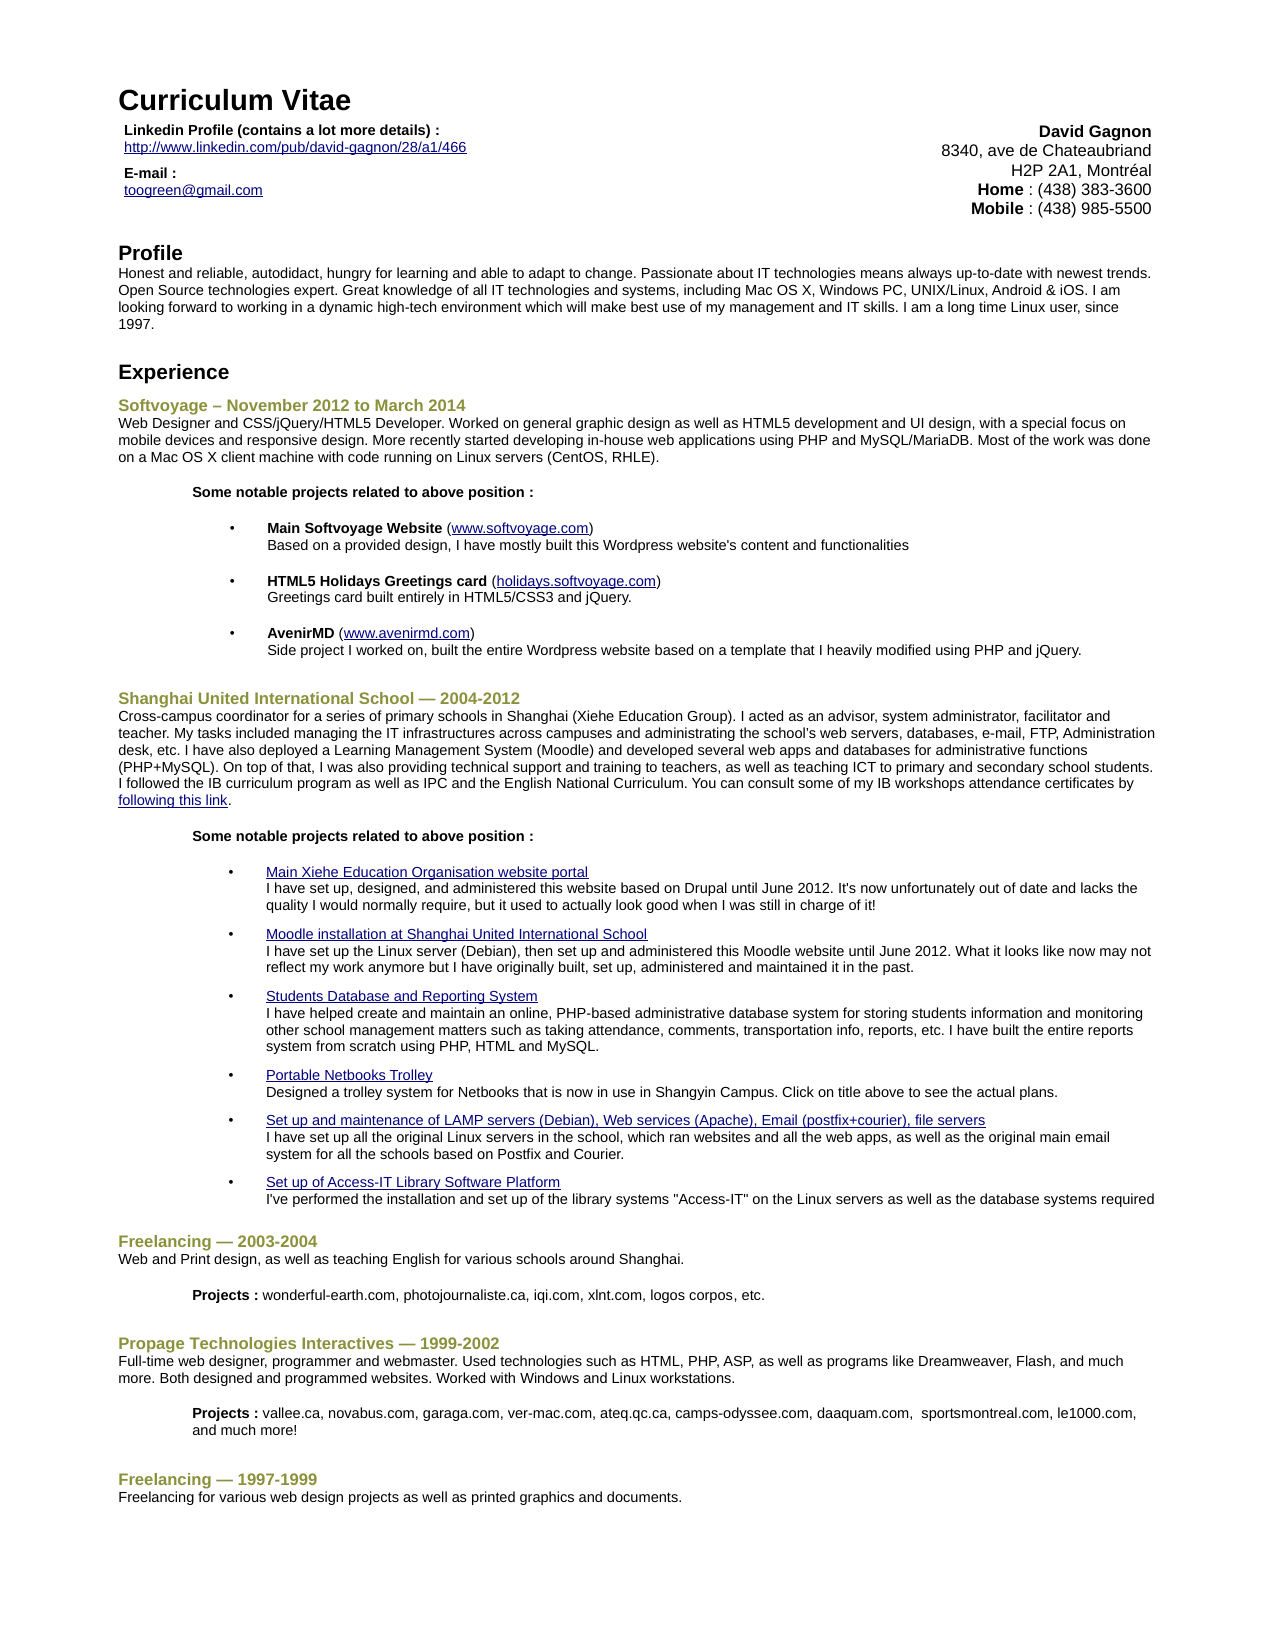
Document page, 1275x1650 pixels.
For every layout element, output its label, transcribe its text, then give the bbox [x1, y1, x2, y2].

text Full-time web designer, programmer and webmaster. Used technologies such as HTML, PHP, ASP, as well as programs like Dreamweaver, Flash, and much more. Both designed and programmed websites. Worked with Windows and Linux workstations. [118, 1353, 1157, 1386]
list Moodle installation at Shanghai United International School I have set up the Linux server (Debian), then set up and administered this Moodle website until June 2012. What it looks like now may not reflect my work anymore but I have originally built, set up, administered and maintained it in the past. [228, 925, 1157, 976]
text Web Designer and CSS/jQuery/HTML5 Developer. Worked on general graphic design as well as HTML5 development and UI design, with a special focus on mobile devices and responsive design. More recently started developing in-house web applications using PHP and MySQL/MariaDB. Most of the work was done on a Mac OS X client machine with code running on Linux servers (CentOS, RHLE). [118, 415, 1157, 465]
text Shanghai United International School — 2004-2012 [118, 689, 1157, 708]
text Honest and reliable, autodidact, hungry for learning and able to adapt to change. Passionate about IT technologies means always up-to-date with newest trends. Open Source technologies expert. Great knowledge of all IT technologies and systems, including Mac OS X, Windows PC, UNIX/Linux, Android & iOS. I am looking forward to working in a dynamic high-tech environment which will make best use of my management and IT skills. I am a long time Linux user, since 1997. [118, 265, 1157, 332]
text Propage Technologies Interactives — 1999-2002 [118, 1333, 1157, 1353]
text Profile [118, 241, 1157, 265]
text Some notable projects related to above position : [192, 484, 1157, 501]
text Some notable projects related to above position : [192, 828, 1157, 844]
table_header David Gagnon 8340, ave de Chateaubriand H2P 2A1, Montréal Home : (438) 383-3600 Mobile : (438) 985-5500 [818, 116, 1157, 232]
text Freelancing — 1997-1999 [118, 1469, 1157, 1488]
list Students Database and Reporting System I have helped create and maintain an online, PHP-based administrative database system for storing students information and monitoring other school management matters such as taking attendance, comments, transportation info, reports, etc. I have built the entire reports system from scratch using PHP, HTML and MySQL. [228, 988, 1157, 1055]
text Cross-campus coordinator for a series of primary schools in Shanghai (Xiehe Education Group). I acted as an advisor, system administrator, facilitator and teacher. My tasks included managing the IT infrastructures across campuses and administrating the school’s web servers, databases, e-mail, FTP, Administration desk, etc. I have also deployed a Learning Management System (Moodle) and developed several web apps and databases for administrative functions (PHP+MySQL). On top of that, I was also providing technical support and training to teachers, as well as teaching ICT to primary and secondary school students. I followed the IB curriculum program as well as IPC and the English National Curriculum. You can consult some of my IB workshops attendance certificates by following this link. [118, 708, 1157, 809]
list AvenirMD (www.avenirmd.com) Side project I worked on, built the entire Wordpress website based on a template that I heavily modified using PHP and jQuery. [229, 625, 1157, 658]
list HTML5 Holidays Greetings card (holidays.softvoyage.com) Greetings card built entirely in HTML5/CSS3 and jQuery. [229, 572, 1157, 606]
list Main Softvoyage Website (www.softvoyage.com) Based on a provided design, I have mostly built this Wordpress website's content and functionalities [229, 520, 1157, 553]
list Portable Netbooks Trolley Designed a trolley system for Netbooks that is now in use in Shangyin Campus. Click on title above to see the actual plans. [228, 1067, 1157, 1100]
text Projects : wonderful-earth.com, photojournaliste.ca, iqi.com, xlnt.com, logos corpos, etc. [192, 1286, 1157, 1303]
text Freelancing for various web design projects as well as printed graphics and documents. [118, 1488, 1157, 1505]
text Projects : vallee.ca, novabus.com, garaga.com, ver-mac.com, ateq.qc.ca, camps-odyssee.com, daaquam.com, sportsmontreal.com, le1000.com, and much more! [192, 1405, 1157, 1439]
list Set up and maintenance of LAMP servers (Debian), Web services (Apache), Email (postfix+courier), file servers I have set up all the original Linux servers in the school, which ran websites and all the web apps, as well as the original main email system for all the schools based on Postfix and Courier. [228, 1112, 1157, 1162]
list Main Xiehe Education Organisation website portal I have set up, designed, and administered this website based on Drupal until June 2012. It's now unfortunately out of date and lacks the quality I would normally require, but it used to actually look good when I was still in charge of it! [228, 863, 1157, 914]
list Set up of Access-IT Library Software Platform I've performed the installation and set up of the library systems "Access-IT" on the Linux servers as well as the database systems required [228, 1174, 1157, 1208]
text Experience [118, 360, 1157, 384]
text Web and Print design, as well as teaching English for various schools around Shanghai. [118, 1251, 1157, 1267]
text Softvoyage – November 2012 to March 2014 [118, 396, 1157, 415]
text Curriculum Vitae [118, 83, 1157, 116]
text Freelancing — 2003-2004 [118, 1231, 1157, 1251]
table_header Linkedin Profile (contains a lot more details) : http://www.linkedin.com/pub/david-gagnon/28/a1/466 E-mail : toogreen@gmail.com [118, 116, 818, 232]
